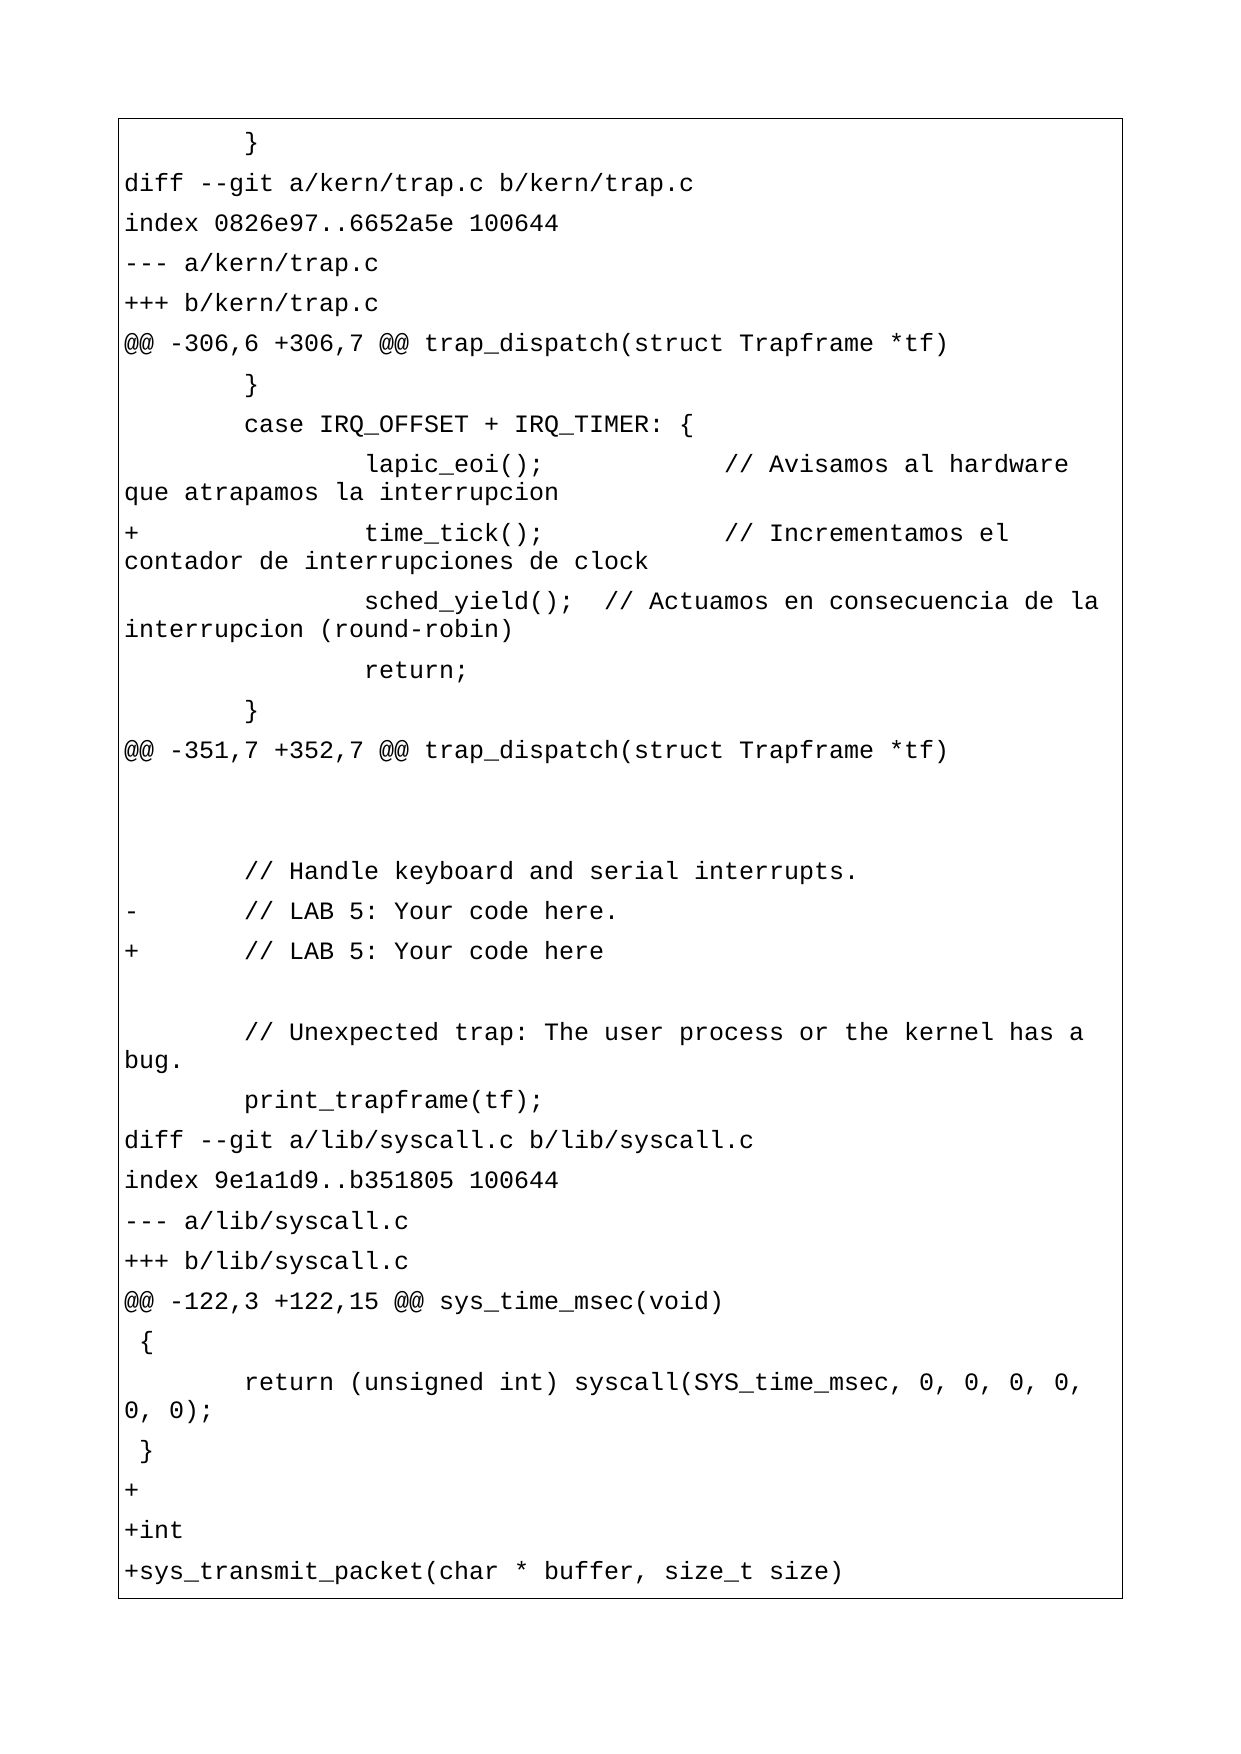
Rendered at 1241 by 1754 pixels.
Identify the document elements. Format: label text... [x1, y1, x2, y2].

table_header } diff --git a/kern/trap.c b/kern/trap.c index 0826e97..6652a5e 100644 --- a/kern/trap.c +++ b/kern/trap.c @@ -306,6 +306,7 @@ trap_dispatch(struct Trapframe *tf) } case IRQ_OFFSET + IRQ_TIMER: { lapic_eoi(); // Avisamos al hardware que atrapamos la interrupcion + time_tick(); // Incrementamos el contador de interrupciones de clock sched_yield(); // Actuamos en consecuencia de la interrupcion (round-robin) return; } @@ -351,7 +352,7 @@ trap_dispatch(struct Trapframe *tf) // Handle keyboard and serial interrupts. - // LAB 5: Your code here. + // LAB 5: Your code here // Unexpected trap: The user process or the kernel has a bug. print_trapframe(tf); diff --git a/lib/syscall.c b/lib/syscall.c index 9e1a1d9..b351805 100644 --- a/lib/syscall.c +++ b/lib/syscall.c @@ -122,3 +122,15 @@ sys_time_msec(void) { return (unsigned int) syscall(SYS_time_msec, 0, 0, 0, 0, 0, 0); } + +int +sys_transmit_packet(char * buffer, size_t size) [119, 119, 1122, 1598]
